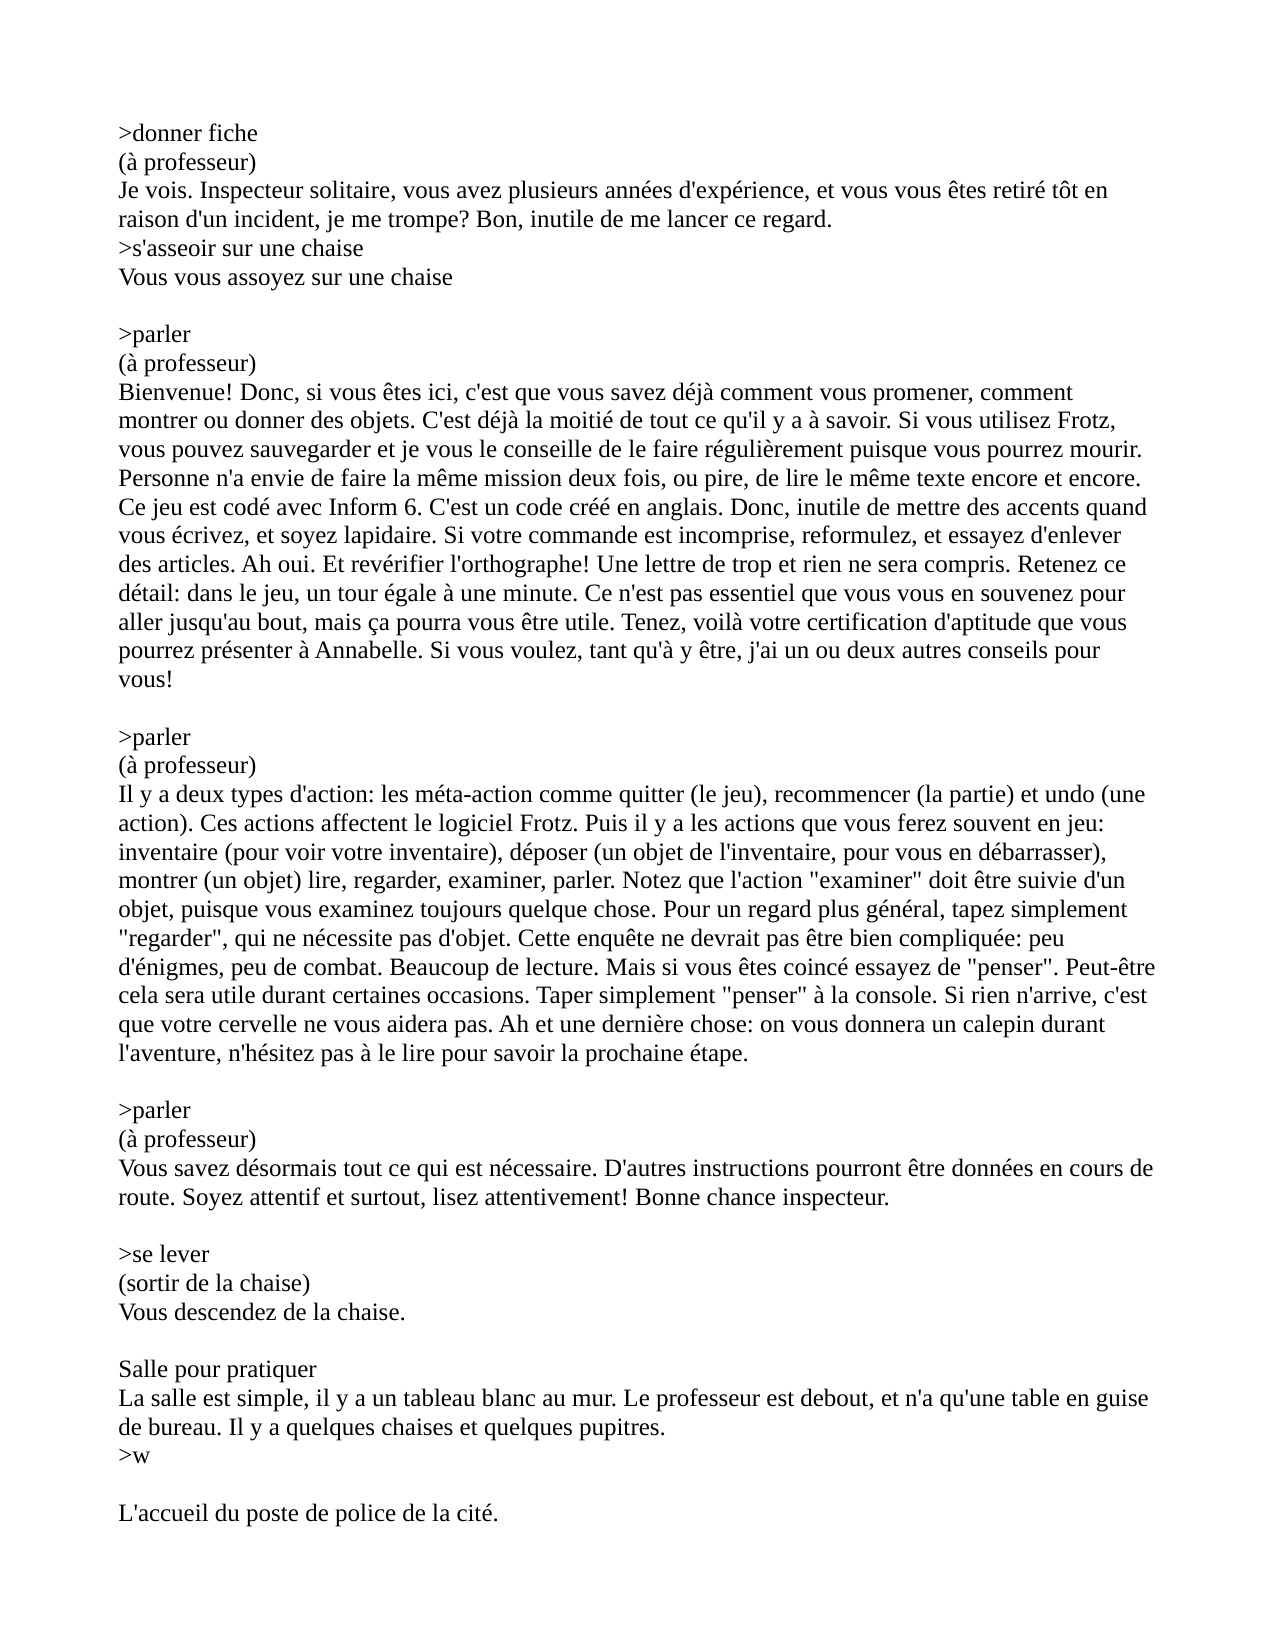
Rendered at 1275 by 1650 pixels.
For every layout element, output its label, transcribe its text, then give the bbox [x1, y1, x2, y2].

text Bienvenue! Donc, si vous êtes ici, c'est que vous savez déjà comment vous promener, comment montrer ou donner des objets. C'est déjà la moitié de tout ce qu'il y a à savoir. Si vous utilisez Frotz, vous pouvez sauvegarder et je vous le conseille de le faire régulièrement puisque vous pourrez mourir. Personne n'a envie de faire la même mission deux fois, ou pire, de lire le même texte encore et encore. Ce jeu est codé avec Inform 6. C'est un code créé en anglais. Donc, inutile de mettre des accents quand vous écrivez, et soyez lapidaire. Si votre commande est incomprise, reformulez, et essayez d'enlever des articles. Ah oui. Et revérifier l'orthographe! Une lettre de trop et rien ne sera compris. Retenez ce détail: dans le jeu, un tour égale à une minute. Ce n'est pas essentiel que vous vous en souvenez pour aller jusqu'au bout, mais ça pourra vous être utile. Tenez, voilà votre certification d'aptitude que vous pourrez présenter à Annabelle. Si vous voulez, tant qu'à y être, j'ai un ou deux autres conseils pour vous! [118, 377, 1157, 693]
text Vous descendez de la chaise. [118, 1297, 1157, 1326]
text >se lever [118, 1239, 1157, 1268]
text >parler [118, 722, 1157, 751]
text Il y a deux types d'action: les méta-action comme quitter (le jeu), recommencer (la partie) et undo (une action). Ces actions affectent le logiciel Frotz. Puis il y a les actions que vous ferez souvent en jeu: inventaire (pour voir votre inventaire), déposer (un objet de l'inventaire, pour vous en débarrasser), montrer (un objet) lire, regarder, examiner, parler. Notez que l'action "examiner" doit être suivie d'un objet, puisque vous examinez toujours quelque chose. Pour un regard plus général, tapez simplement "regarder", qui ne nécessite pas d'objet. Cette enquête ne devrait pas être bien compliquée: peu d'énigmes, peu de combat. Beaucoup de lecture. Mais si vous êtes coincé essayez de "penser". Peut-être cela sera utile durant certaines occasions. Taper simplement "penser" à la console. Si rien n'arrive, c'est que votre cervelle ne vous aidera pas. Ah et une dernière chose: on vous donnera un calepin durant l'aventure, n'hésitez pas à le lire pour savoir la prochaine étape. [118, 779, 1157, 1067]
text (à professeur) [118, 1124, 1157, 1153]
text (sortir de la chaise) [118, 1268, 1157, 1297]
text Vous savez désormais tout ce qui est nécessaire. D'autres instructions pourront être données en cours de route. Soyez attentif et surtout, lisez attentivement! Bonne chance inspecteur. [118, 1153, 1157, 1211]
text >parler [118, 1096, 1157, 1124]
text (à professeur) [118, 348, 1157, 377]
text L'accueil du poste de police de la cité. [118, 1498, 1157, 1527]
text >w [118, 1441, 1157, 1469]
text (à professeur) [118, 147, 1157, 176]
text Vous vous assoyez sur une chaise [118, 262, 1157, 291]
text Je vois. Inspecteur solitaire, vous avez plusieurs années d'expérience, et vous vous êtes retiré tôt en raison d'un incident, je me trompe? Bon, inutile de me lancer ce regard. [118, 176, 1157, 233]
text >donner fiche [118, 118, 1157, 147]
text >s'asseoir sur une chaise [118, 233, 1157, 262]
text Salle pour pratiquer [118, 1354, 1157, 1383]
text >parler [118, 319, 1157, 348]
text (à professeur) [118, 751, 1157, 779]
text La salle est simple, il y a un tableau blanc au mur. Le professeur est debout, et n'a qu'une table en guise de bureau. Il y a quelques chaises et quelques pupitres. [118, 1383, 1157, 1441]
